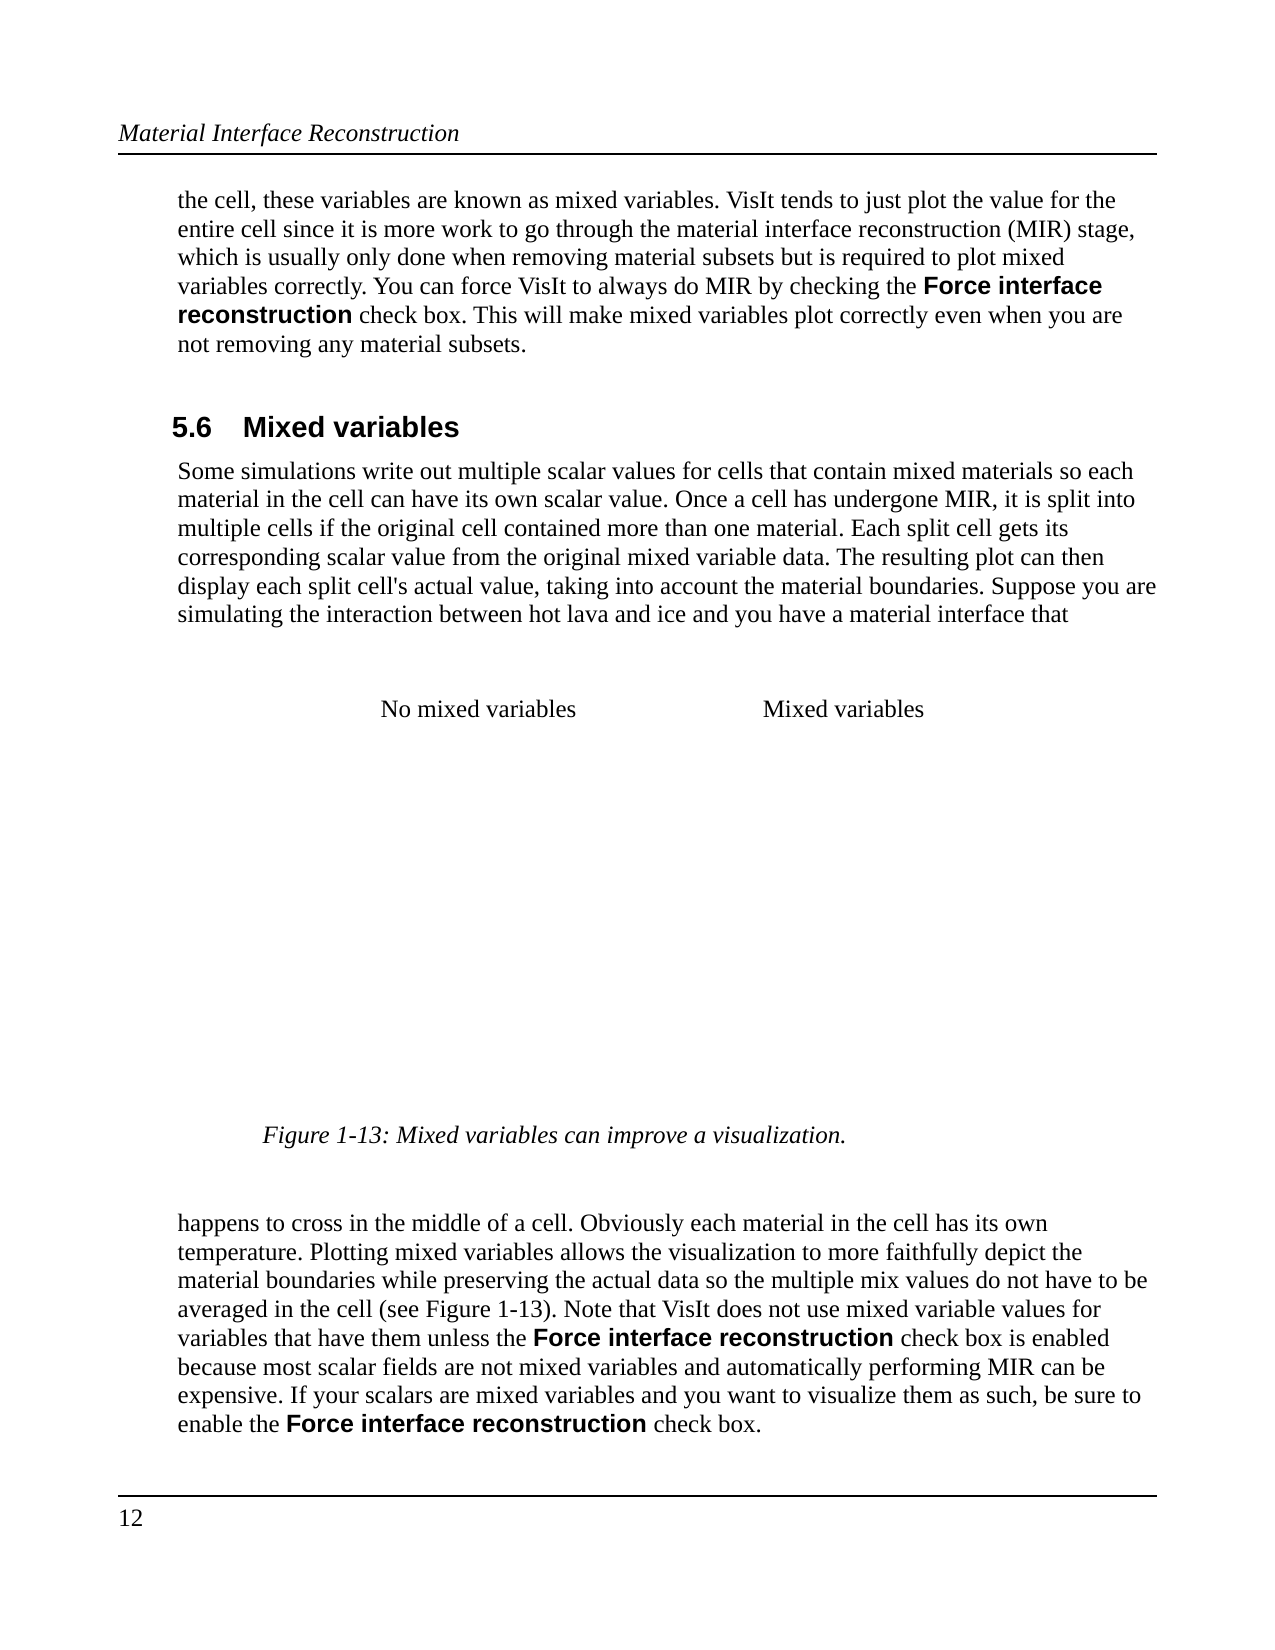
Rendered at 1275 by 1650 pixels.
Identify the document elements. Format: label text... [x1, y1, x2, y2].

text Figure 1-13: Mixed variables can improve a visualization. [262, 668, 1012, 1149]
text Some simulations write out multiple scalar values for cells that contain mixed materials so each material in the cell can have its own scalar value. Once a cell has undergone MIR, it is split into multiple cells if the original cell contained more than one material. Each split cell gets its corresponding scalar value from the original mixed variable data. The resulting plot can then display each split cell's actual value, taking into account the material boundaries. Suppose you are simulating the interaction between hot lava and ice and you have a material interface that happens to cross in the middle of a cell. Obviously each material in the cell has its own temperature. Plotting mixed variables allows the visualization to more faithfully depict the material boundaries while preserving the actual data so the multiple mix values do not have to be averaged in the cell (see Figure 1-13). Note that VisIt does not use mixed variable values for variables that have them unless the Force interface reconstruction check box is enabled because most scalar fields are not mixed variables and automatically performing MIR can be expensive. If your scalars are mixed variables and you want to visualize them as such, be sure to enable the Force interface reconstruction check box. [177, 456, 1157, 1438]
text the cell, these variables are known as mixed variables. VisIt tends to just plot the value for the entire cell since it is more work to go through the material interface reconstruction (MIR) stage, which is usually only done when removing material subsets but is required to plot mixed variables correctly. You can force VisIt to always do MIR by checking the Force interface reconstruction check box. This will make mixed variables plot correctly even when you are not removing any material subsets. [177, 185, 1157, 358]
subtitle Mixed variables [163, 410, 1157, 443]
